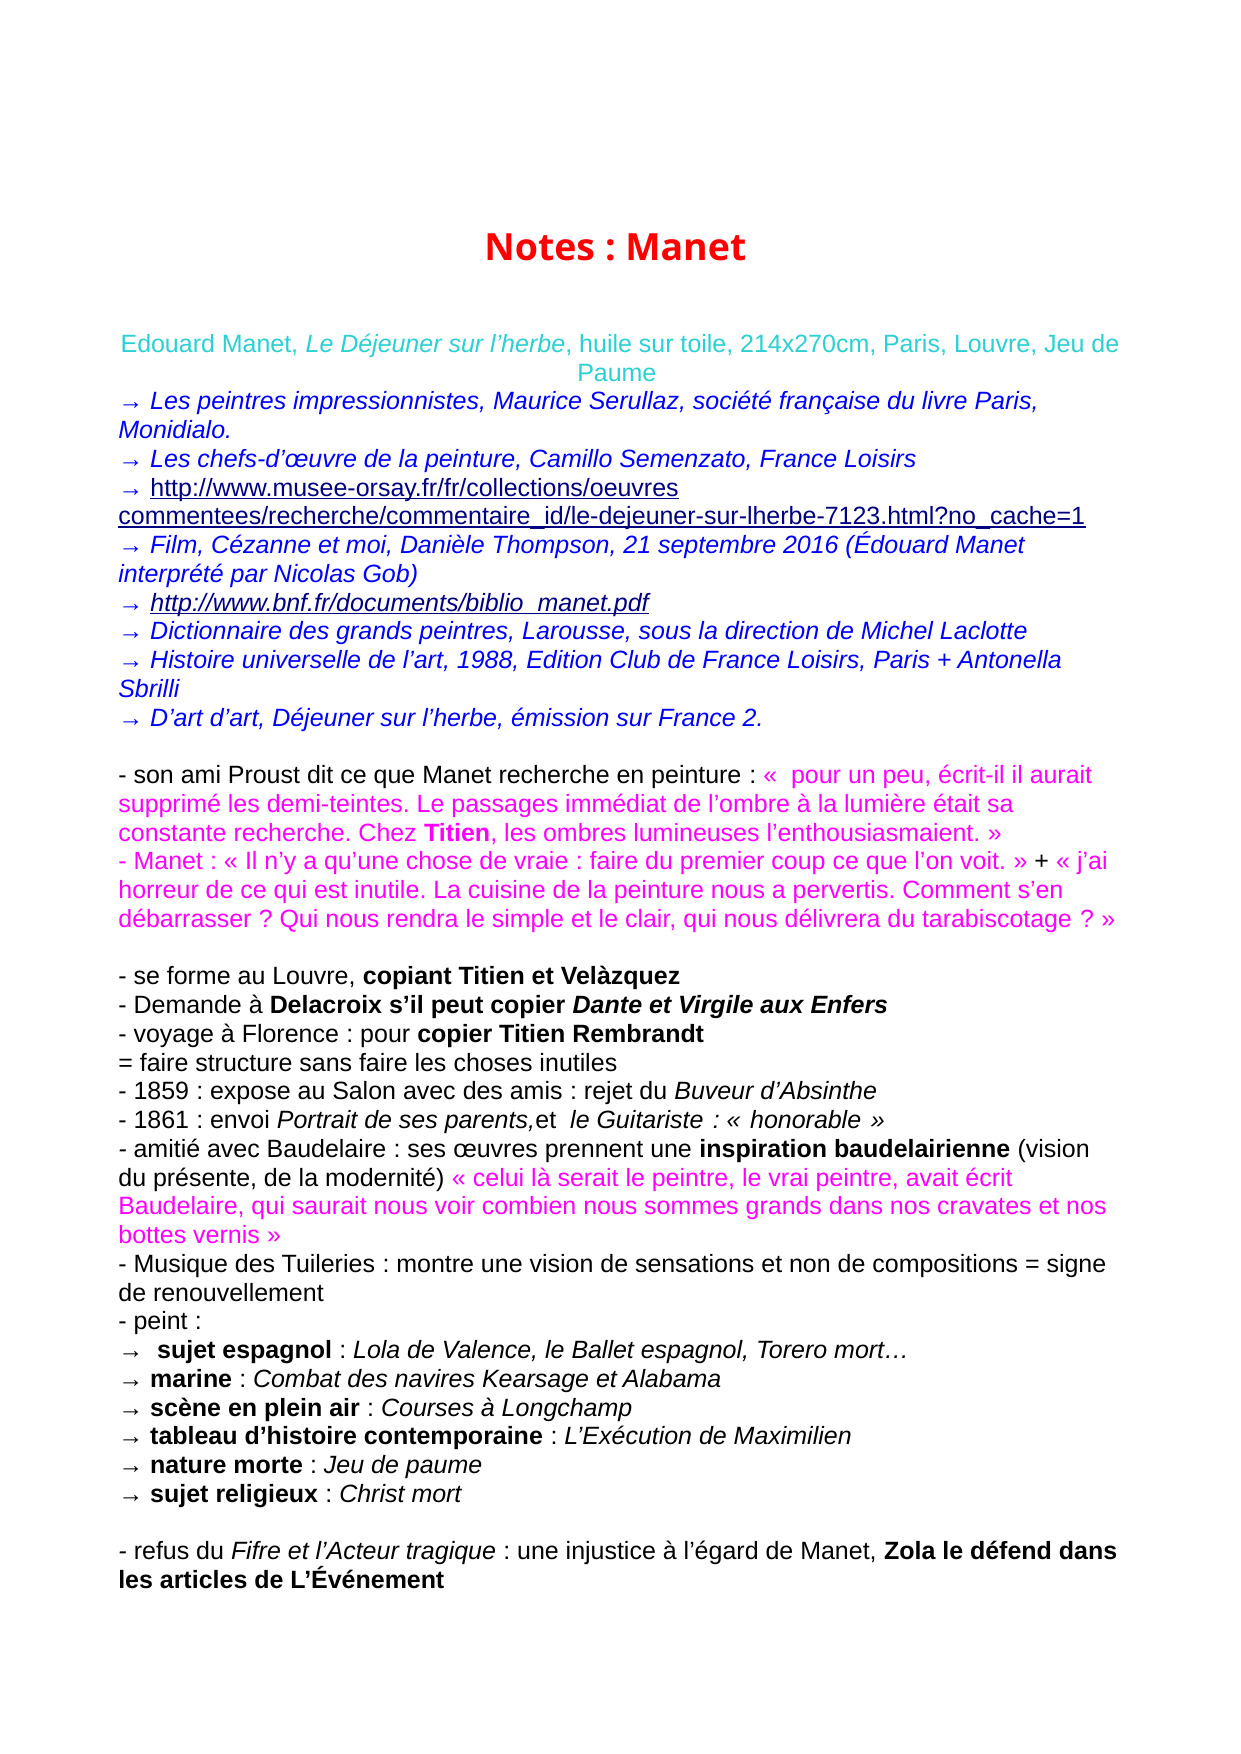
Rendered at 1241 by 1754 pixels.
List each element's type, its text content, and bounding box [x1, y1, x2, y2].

text → Histoire universelle de l’art, 1988, Edition Club de France Loisirs, Paris + Antonella Sbrilli [118, 645, 1122, 702]
text → Les peintres impressionnistes, Maurice Serullaz, société française du livre Paris, Monidialo. [118, 386, 1122, 444]
text → sujet religieux : Christ mort [118, 1479, 1122, 1507]
text → nature morte : Jeu de paume [118, 1450, 1122, 1479]
text - 1859 : expose au Salon avec des amis : rejet du Buveur d’Absinthe [118, 1076, 1122, 1105]
text → sujet espagnol : Lola de Valence, le Ballet espagnol, Torero mort… [118, 1335, 1122, 1364]
text - peint : [118, 1306, 1122, 1335]
text → marine : Combat des navires Kearsage et Alabama [118, 1364, 1122, 1392]
text - refus du Fifre et l’Acteur tragique : une injustice à l’égard de Manet, Zola le défend dans les articles de L’Événement [118, 1536, 1122, 1594]
text - se forme au Louvre, copiant Titien et Velàzquez [118, 961, 1122, 990]
text → Les chefs-d’œuvre de la peinture, Camillo Semenzato, France Loisirs [118, 444, 1122, 472]
text Edouard Manet, Le Déjeuner sur l’herbe, huile sur toile, 214x270cm, Paris, Louvre, Jeu de Paume [118, 329, 1122, 386]
text - Musique des Tuileries : montre une vision de sensations et non de compositions = signe de renouvellement [118, 1249, 1122, 1306]
text - son ami Proust dit ce que Manet recherche en peinture : « pour un peu, écrit-il il aurait supprimé les demi-teintes. Le passages immédiat de l’ombre à la lumière était sa constante recherche. Chez Titien, les ombres lumineuses l’enthousiasmaient. » [118, 760, 1122, 846]
text = faire structure sans faire les choses inutiles [118, 1047, 1122, 1076]
text - voyage à Florence : pour copier Titien Rembrandt [118, 1019, 1122, 1047]
text → http://www.musee-orsay.fr/fr/collections/oeuvres commentees/recherche/commentaire_id/le-dejeuner-sur-lherbe-7123.html?no_cache=1 [118, 472, 1122, 530]
text → scène en plein air : Courses à Longchamp [118, 1392, 1122, 1421]
text - amitié avec Baudelaire : ses œuvres prennent une inspiration baudelairienne (vision du présente, de la modernité) « celui là serait le peintre, le vrai peintre, avait écrit Baudelaire, qui saurait nous voir combien nous sommes grands dans nos cravates et nos bottes vernis » [118, 1134, 1122, 1249]
text → Dictionnaire des grands peintres, Larousse, sous la direction de Michel Laclotte [118, 616, 1122, 645]
text - 1861 : envoi Portrait de ses parents,et le Guitariste : « honorable » [118, 1105, 1122, 1134]
text Notes : Manet [118, 220, 1122, 271]
text - Demande à Delacroix s’il peut copier Dante et Virgile aux Enfers [118, 990, 1122, 1019]
text - Manet : « Il n’y a qu’une chose de vraie : faire du premier coup ce que l’on voit. » + « j’ai horreur de ce qui est inutile. La cuisine de la peinture nous a pervertis. Comment s’en débarrasser ? Qui nous rendra le simple et le clair, qui nous délivrera du tarabiscotage ? » [118, 846, 1122, 932]
text → tableau d’histoire contemporaine : L’Exécution de Maximilien [118, 1421, 1122, 1450]
text → Film, Cézanne et moi, Danièle Thompson, 21 septembre 2016 (Édouard Manet interprété par Nicolas Gob) [118, 530, 1122, 587]
text → D’art d’art, Déjeuner sur l’herbe, émission sur France 2. [118, 702, 1122, 731]
text → http://www.bnf.fr/documents/biblio_manet.pdf [118, 587, 1122, 616]
